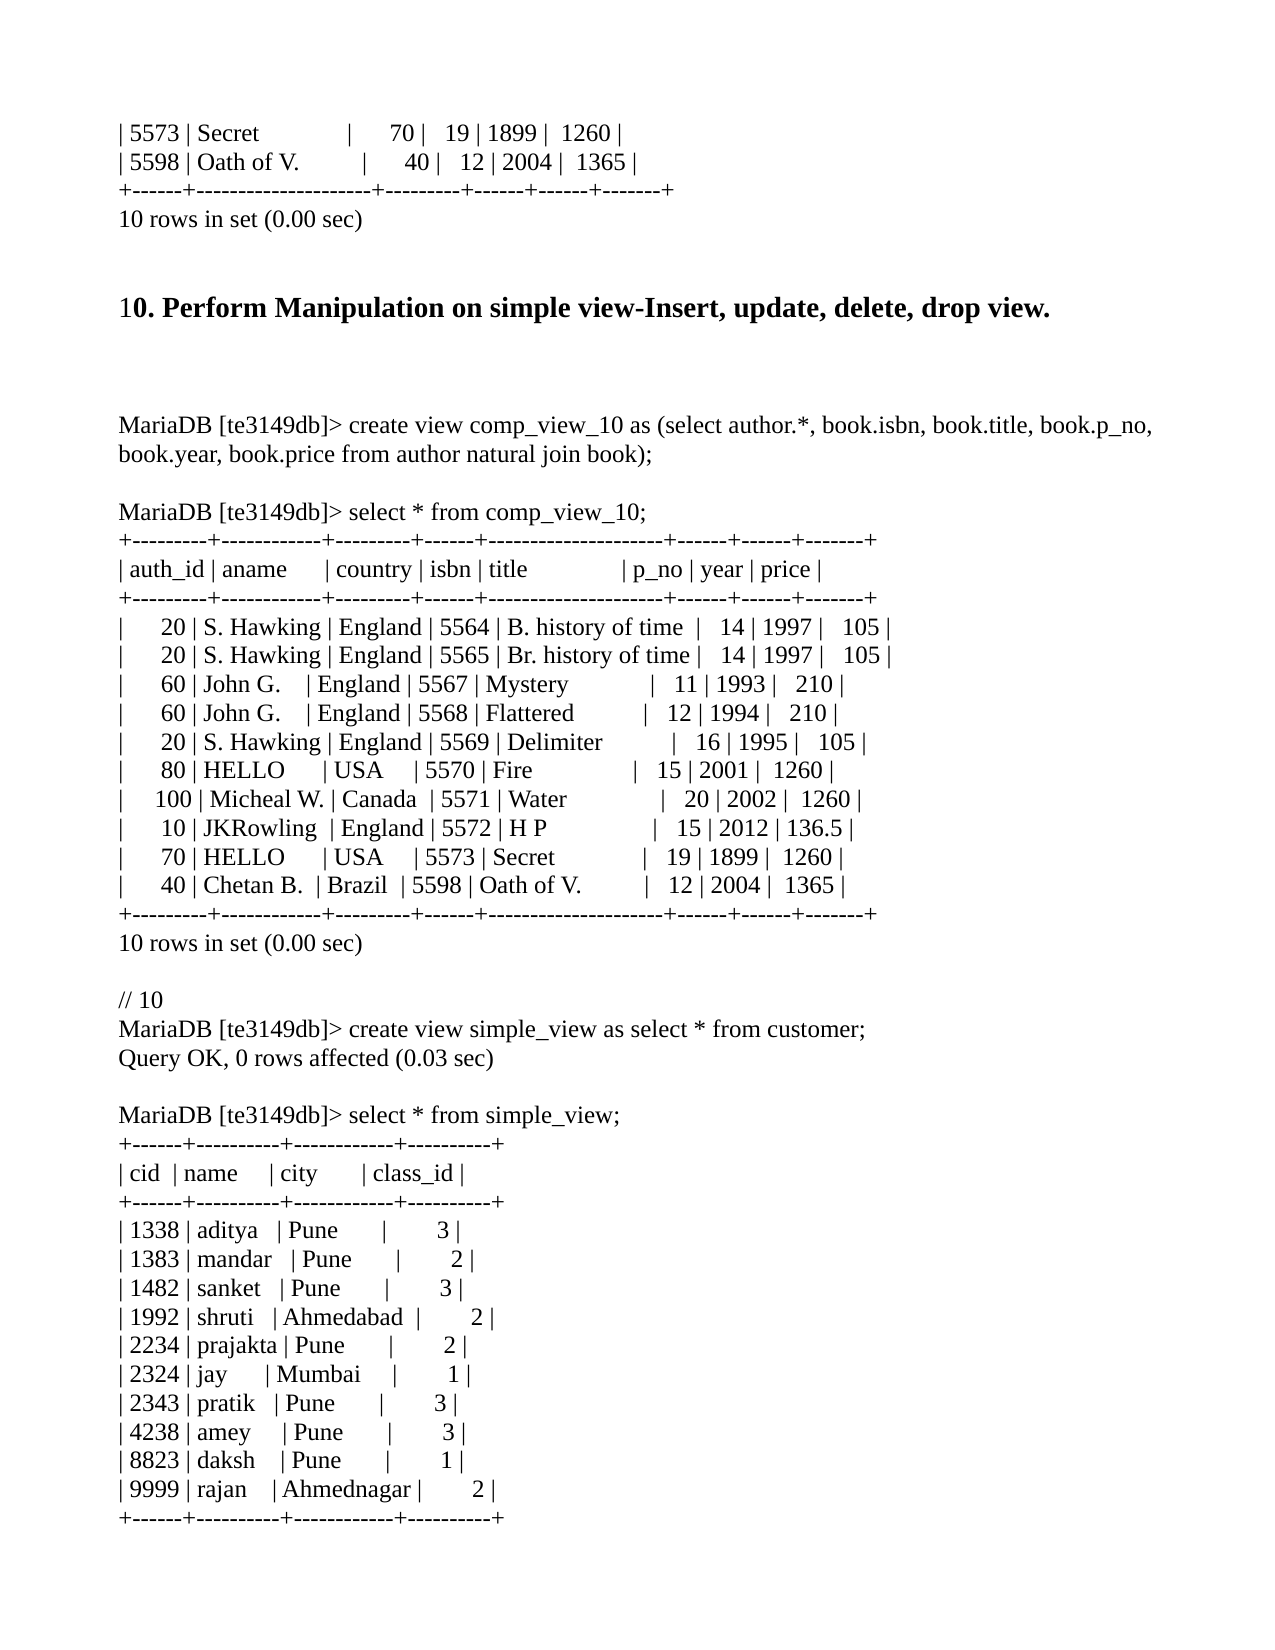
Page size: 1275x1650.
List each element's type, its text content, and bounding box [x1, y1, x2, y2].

text +---------+------------+---------+------+---------------------+------+------+-------+ [118, 525, 1157, 554]
text +------+----------+------------+----------+ [118, 1129, 1157, 1158]
text MariaDB [te3149db]> select * from comp_view_10; [118, 497, 1157, 525]
text +---------+------------+---------+------+---------------------+------+------+-------+ [118, 583, 1157, 612]
text | cid | name | city | class_id | [118, 1158, 1157, 1187]
text | 1482 | sanket | Pune | 3 | [118, 1273, 1157, 1302]
text MariaDB [te3149db]> create view comp_view_10 as (select author.*, book.isbn, book.title, book.p_no, book.year, book.price from author natural join book); [118, 410, 1157, 468]
text 10 rows in set (0.00 sec) [118, 928, 1157, 957]
text +------+----------+------------+----------+ [118, 1503, 1157, 1532]
text | 2324 | jay | Mumbai | 1 | [118, 1359, 1157, 1388]
text +---------+------------+---------+------+---------------------+------+------+-------+ [118, 899, 1157, 928]
text | 8823 | daksh | Pune | 1 | [118, 1445, 1157, 1474]
text 10. Perform Manipulation on simple view-Insert, update, delete, drop view. [118, 291, 1157, 324]
text | 5573 | Secret | 70 | 19 | 1899 | 1260 | [118, 118, 1157, 147]
text | 2234 | prajakta | Pune | 2 | [118, 1330, 1157, 1359]
text MariaDB [te3149db]> create view simple_view as select * from customer; [118, 1014, 1157, 1043]
text 10 rows in set (0.00 sec) [118, 204, 1157, 233]
text | 1992 | shruti | Ahmedabad | 2 | [118, 1302, 1157, 1330]
text +------+---------------------+---------+------+------+-------+ [118, 176, 1157, 204]
text | 9999 | rajan | Ahmednagar | 2 | [118, 1474, 1157, 1503]
text | 80 | HELLO | USA | 5570 | Fire | 15 | 2001 | 1260 | [118, 755, 1157, 784]
text Query OK, 0 rows affected (0.03 sec) [118, 1043, 1157, 1072]
text | auth_id | aname | country | isbn | title | p_no | year | price | [118, 554, 1157, 583]
text | 2343 | pratik | Pune | 3 | [118, 1388, 1157, 1417]
text | 20 | S. Hawking | England | 5569 | Delimiter | 16 | 1995 | 105 | [118, 727, 1157, 755]
text // 10 [118, 985, 1157, 1014]
text | 20 | S. Hawking | England | 5564 | B. history of time | 14 | 1997 | 105 | [118, 612, 1157, 640]
text | 5598 | Oath of V. | 40 | 12 | 2004 | 1365 | [118, 147, 1157, 176]
text | 60 | John G. | England | 5567 | Mystery | 11 | 1993 | 210 | [118, 669, 1157, 698]
text | 1383 | mandar | Pune | 2 | [118, 1244, 1157, 1273]
text | 10 | JKRowling | England | 5572 | H P | 15 | 2012 | 136.5 | [118, 813, 1157, 842]
text | 1338 | aditya | Pune | 3 | [118, 1215, 1157, 1244]
text | 20 | S. Hawking | England | 5565 | Br. history of time | 14 | 1997 | 105 | [118, 640, 1157, 669]
text +------+----------+------------+----------+ [118, 1187, 1157, 1215]
text | 60 | John G. | England | 5568 | Flattered | 12 | 1994 | 210 | [118, 698, 1157, 727]
text | 100 | Micheal W. | Canada | 5571 | Water | 20 | 2002 | 1260 | [118, 784, 1157, 813]
text | 70 | HELLO | USA | 5573 | Secret | 19 | 1899 | 1260 | [118, 842, 1157, 870]
text MariaDB [te3149db]> select * from simple_view; [118, 1100, 1157, 1129]
text | 4238 | amey | Pune | 3 | [118, 1417, 1157, 1445]
text | 40 | Chetan B. | Brazil | 5598 | Oath of V. | 12 | 2004 | 1365 | [118, 870, 1157, 899]
